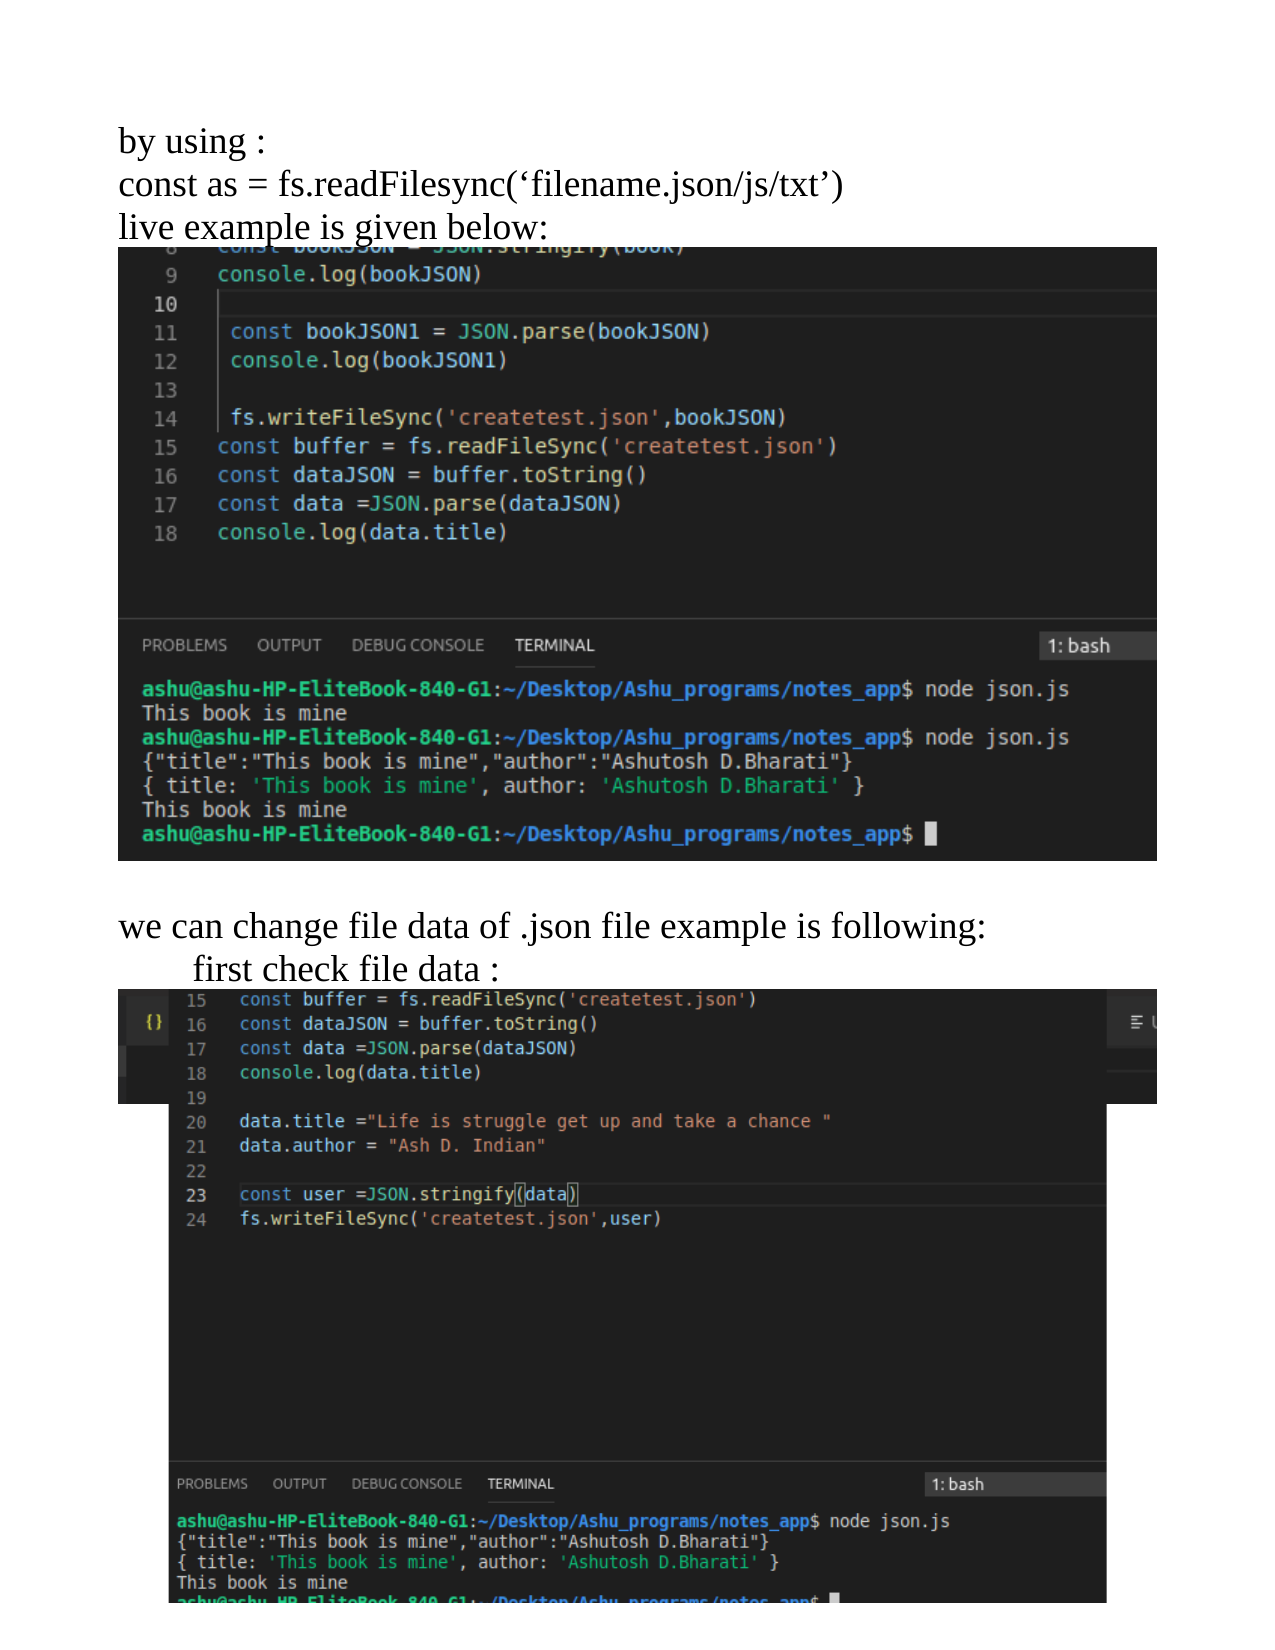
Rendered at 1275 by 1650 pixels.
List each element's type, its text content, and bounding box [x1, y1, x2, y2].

text we can change file data of .json file example is following: [118, 903, 1157, 946]
picture [118, 989, 1157, 1603]
text live example is given below: [118, 204, 1157, 247]
text first check file data : [118, 946, 1157, 989]
text const as = fs.readFilesync(‘filename.json/js/txt’) [118, 161, 1157, 204]
text by using : [118, 118, 1157, 161]
picture [118, 247, 1157, 861]
